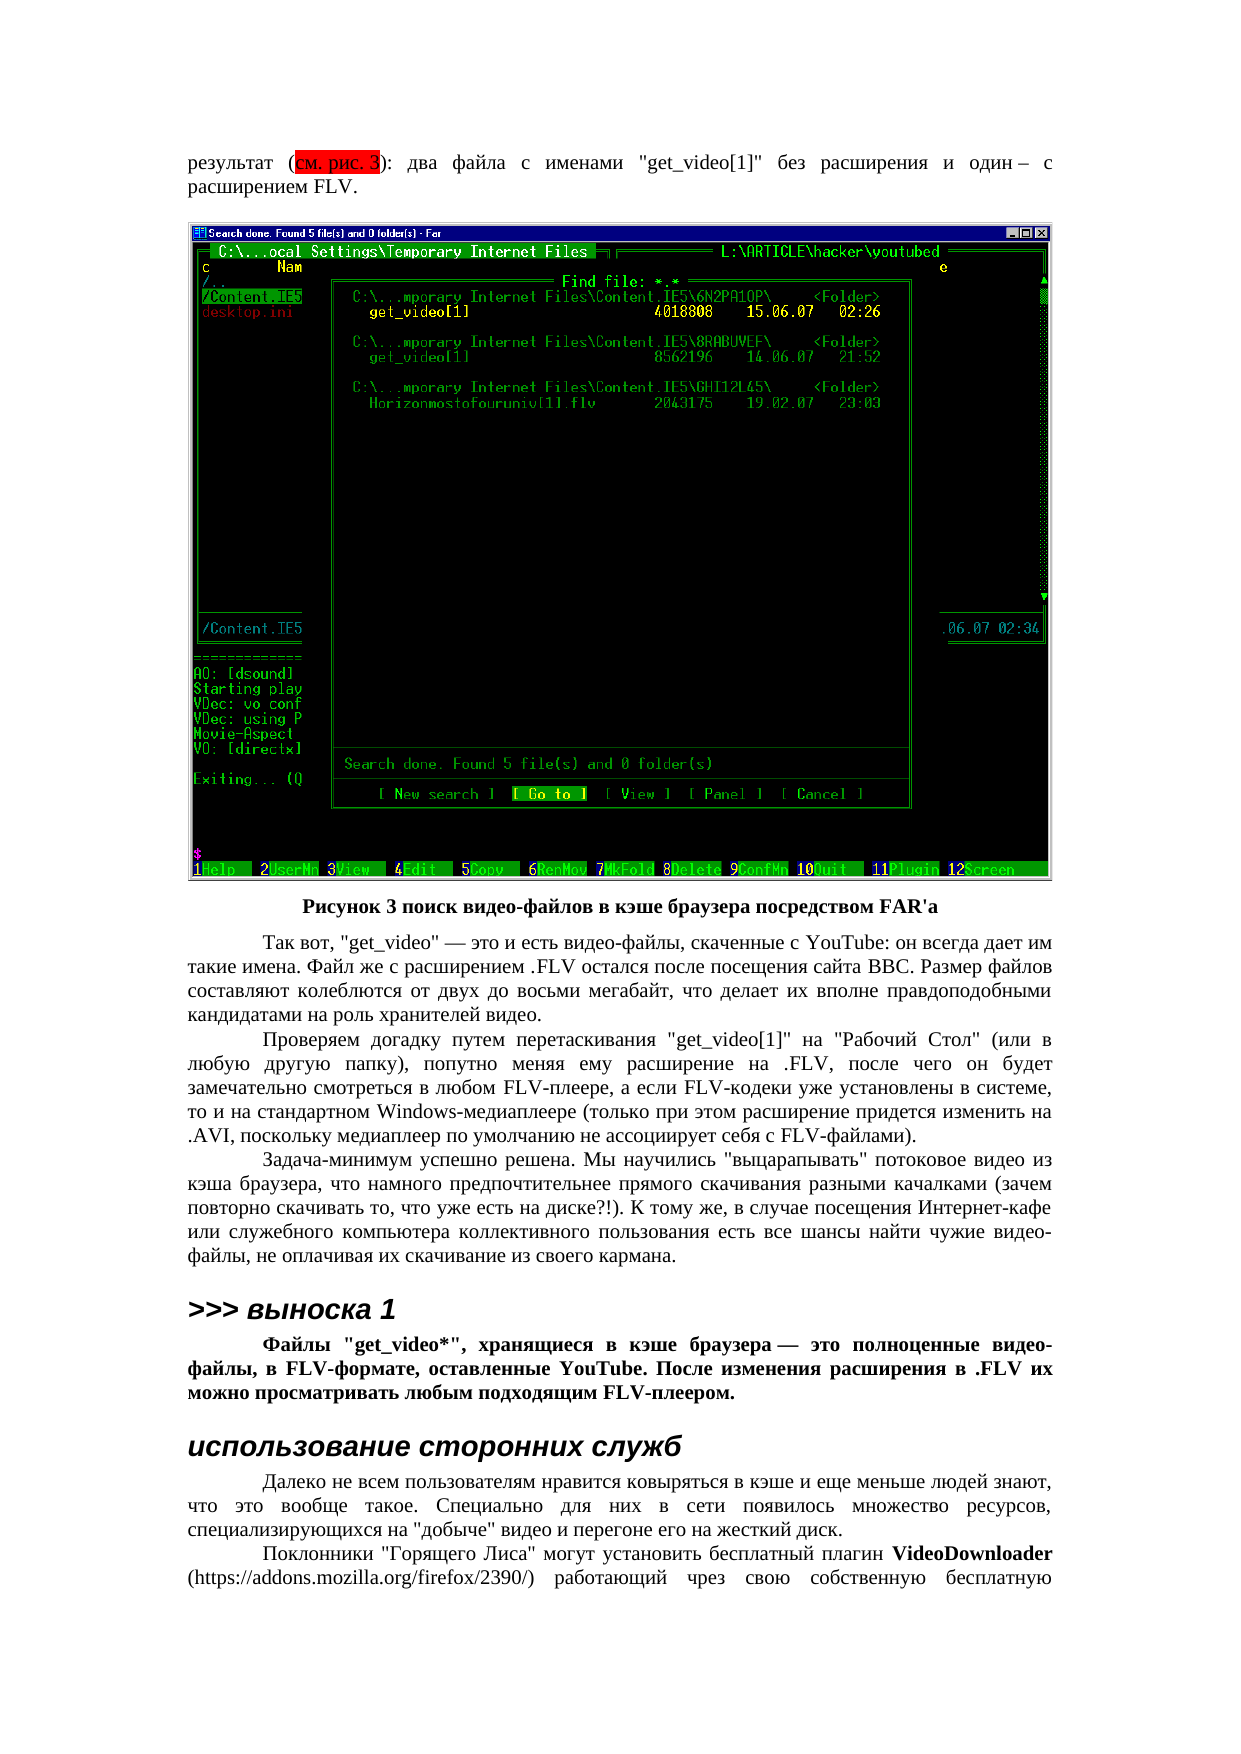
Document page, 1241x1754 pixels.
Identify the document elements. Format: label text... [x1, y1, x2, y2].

picture [188, 222, 1053, 881]
text Рисунок 3 поиск видео-файлов в кэше браузера посредством FAR'a [187, 894, 1053, 918]
text результат (см. рис. 3): два файла с именами "get_video[1]" без расширения и один – с расширением FLV. [187, 150, 1053, 198]
text Так вот, "get_video" — это и есть видео-файлы, скаченные с YouTube: он всегда дает им такие имена. Файл же с расширением .FLV остался после посещения сайта BBC. Размер файлов составляют колеблются от двух до восьми мегабайт, что делает их вполне правдоподобными кандидатами на роль хранителей видео. [187, 930, 1053, 1026]
text Задача-минимум успешно решена. Мы научились "выцарапывать" потоковое видео из кэша браузера, что намного предпочтительнее прямого скачивания разными качалками (зачем повторно скачивать то, что уже есть на диске?!). К тому же, в случае посещения Интернет-кафе или служебного компьютера коллективного пользования есть все шансы найти чужие видео-файлы, не оплачивая их скачивание из своего кармана. [187, 1147, 1053, 1267]
subtitle использование сторонних служб [187, 1429, 1053, 1463]
text Проверяем догадку путем перетаскивания "get_video[1]" на "Рабочий Стол" (или в любую другую папку), попутно меняя ему расширение на .FLV, после чего он будет замечательно смотреться в любом FLV-плеере, а если FLV-кодеки уже установлены в системе, то и на стандартном Windows-медиаплеере (только при этом расширение придется изменить на .AVI, поскольку медиаплеер по умолчанию не ассоциирует себя с FLV-файлами). [187, 1026, 1053, 1147]
subtitle >>> выноска 1 [187, 1292, 1053, 1326]
text Файлы "get_video*", хранящиеся в кэше браузера — это полноценные видео-файлы, в FLV-формате, оставленные YouTube. После изменения расширения в .FLV их можно просматривать любым подходящим FLV-плеером. [187, 1332, 1053, 1404]
text Далеко не всем пользователям нравится ковыряться в кэше и еще меньше людей знают, что это вообще такое. Специально для них в сети появилось множество ресурсов, специализирующихся на "добыче" видео и перегоне его на жесткий диск. [187, 1469, 1053, 1541]
text Поклонники "Горящего Лиса" могут установить бесплатный плагин VideoDownloader (https://addons.mozilla.org/firefox/2390/) работающий чрез свою собственную бесплатную [187, 1541, 1053, 1589]
